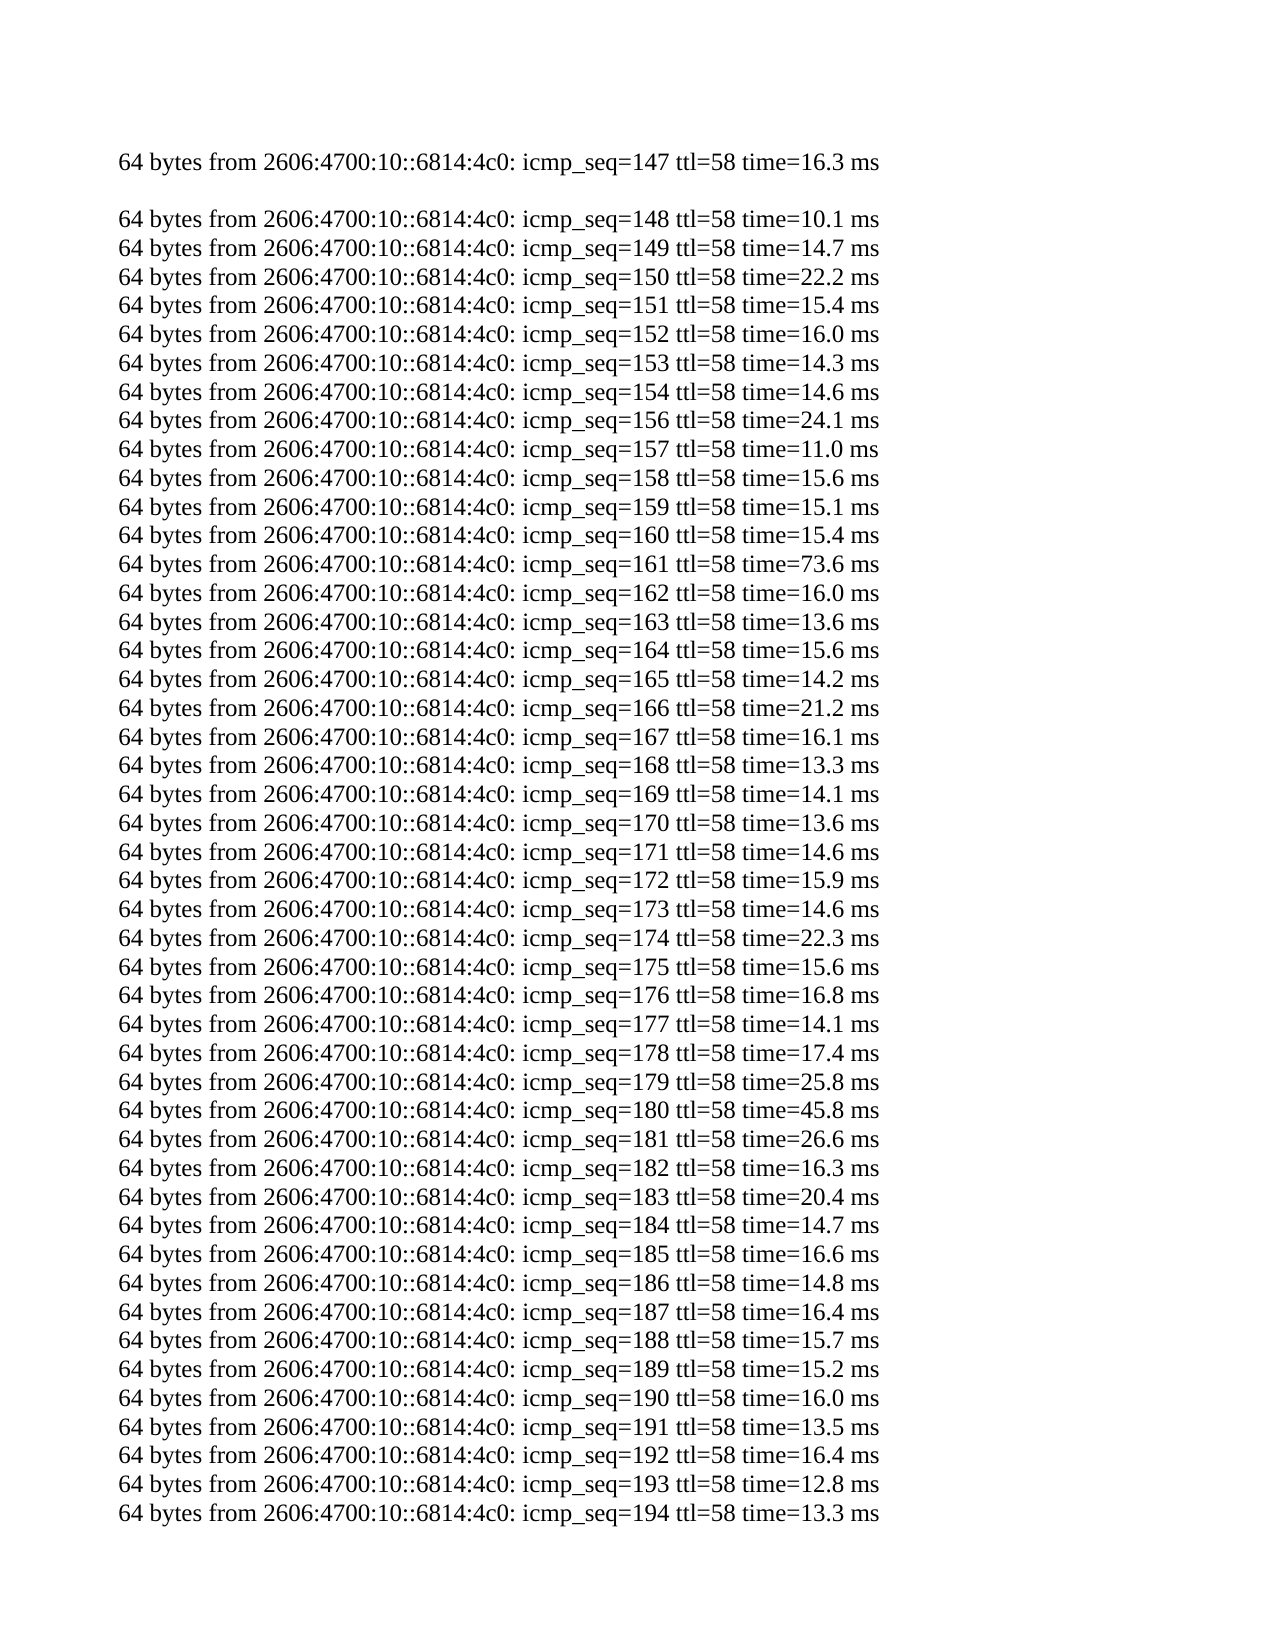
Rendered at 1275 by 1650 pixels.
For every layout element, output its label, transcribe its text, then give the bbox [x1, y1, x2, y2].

text 64 bytes from 2606:4700:10::6814:4c0: icmp_seq=160 ttl=58 time=15.4 ms [118, 521, 1157, 549]
text 64 bytes from 2606:4700:10::6814:4c0: icmp_seq=171 ttl=58 time=14.6 ms [118, 837, 1157, 866]
text 64 bytes from 2606:4700:10::6814:4c0: icmp_seq=151 ttl=58 time=15.4 ms [118, 291, 1157, 319]
text 64 bytes from 2606:4700:10::6814:4c0: icmp_seq=192 ttl=58 time=16.4 ms [118, 1441, 1157, 1469]
text 64 bytes from 2606:4700:10::6814:4c0: icmp_seq=149 ttl=58 time=14.7 ms [118, 233, 1157, 262]
text 64 bytes from 2606:4700:10::6814:4c0: icmp_seq=147 ttl=58 time=16.3 ms [118, 147, 1157, 176]
text 64 bytes from 2606:4700:10::6814:4c0: icmp_seq=165 ttl=58 time=14.2 ms [118, 664, 1157, 693]
text 64 bytes from 2606:4700:10::6814:4c0: icmp_seq=190 ttl=58 time=16.0 ms [118, 1383, 1157, 1412]
text 64 bytes from 2606:4700:10::6814:4c0: icmp_seq=175 ttl=58 time=15.6 ms [118, 952, 1157, 981]
text 64 bytes from 2606:4700:10::6814:4c0: icmp_seq=163 ttl=58 time=13.6 ms [118, 607, 1157, 636]
text 64 bytes from 2606:4700:10::6814:4c0: icmp_seq=181 ttl=58 time=26.6 ms [118, 1124, 1157, 1153]
text 64 bytes from 2606:4700:10::6814:4c0: icmp_seq=177 ttl=58 time=14.1 ms [118, 1009, 1157, 1038]
text 64 bytes from 2606:4700:10::6814:4c0: icmp_seq=161 ttl=58 time=73.6 ms [118, 549, 1157, 578]
text 64 bytes from 2606:4700:10::6814:4c0: icmp_seq=166 ttl=58 time=21.2 ms [118, 693, 1157, 722]
text 64 bytes from 2606:4700:10::6814:4c0: icmp_seq=172 ttl=58 time=15.9 ms [118, 866, 1157, 894]
text 64 bytes from 2606:4700:10::6814:4c0: icmp_seq=159 ttl=58 time=15.1 ms [118, 492, 1157, 521]
text 64 bytes from 2606:4700:10::6814:4c0: icmp_seq=193 ttl=58 time=12.8 ms [118, 1469, 1157, 1498]
text 64 bytes from 2606:4700:10::6814:4c0: icmp_seq=186 ttl=58 time=14.8 ms [118, 1268, 1157, 1297]
text 64 bytes from 2606:4700:10::6814:4c0: icmp_seq=183 ttl=58 time=20.4 ms [118, 1182, 1157, 1211]
text 64 bytes from 2606:4700:10::6814:4c0: icmp_seq=174 ttl=58 time=22.3 ms [118, 923, 1157, 952]
text 64 bytes from 2606:4700:10::6814:4c0: icmp_seq=152 ttl=58 time=16.0 ms [118, 319, 1157, 348]
text 64 bytes from 2606:4700:10::6814:4c0: icmp_seq=164 ttl=58 time=15.6 ms [118, 636, 1157, 664]
text 64 bytes from 2606:4700:10::6814:4c0: icmp_seq=176 ttl=58 time=16.8 ms [118, 981, 1157, 1009]
text 64 bytes from 2606:4700:10::6814:4c0: icmp_seq=191 ttl=58 time=13.5 ms [118, 1412, 1157, 1441]
text 64 bytes from 2606:4700:10::6814:4c0: icmp_seq=170 ttl=58 time=13.6 ms [118, 808, 1157, 837]
text 64 bytes from 2606:4700:10::6814:4c0: icmp_seq=194 ttl=58 time=13.3 ms [118, 1498, 1157, 1527]
text 64 bytes from 2606:4700:10::6814:4c0: icmp_seq=178 ttl=58 time=17.4 ms [118, 1038, 1157, 1067]
text 64 bytes from 2606:4700:10::6814:4c0: icmp_seq=185 ttl=58 time=16.6 ms [118, 1239, 1157, 1268]
text 64 bytes from 2606:4700:10::6814:4c0: icmp_seq=167 ttl=58 time=16.1 ms [118, 722, 1157, 751]
text 64 bytes from 2606:4700:10::6814:4c0: icmp_seq=154 ttl=58 time=14.6 ms [118, 377, 1157, 406]
text 64 bytes from 2606:4700:10::6814:4c0: icmp_seq=184 ttl=58 time=14.7 ms [118, 1211, 1157, 1239]
text 64 bytes from 2606:4700:10::6814:4c0: icmp_seq=180 ttl=58 time=45.8 ms [118, 1096, 1157, 1124]
text 64 bytes from 2606:4700:10::6814:4c0: icmp_seq=148 ttl=58 time=10.1 ms [118, 204, 1157, 233]
text 64 bytes from 2606:4700:10::6814:4c0: icmp_seq=150 ttl=58 time=22.2 ms [118, 262, 1157, 291]
text 64 bytes from 2606:4700:10::6814:4c0: icmp_seq=162 ttl=58 time=16.0 ms [118, 578, 1157, 607]
text 64 bytes from 2606:4700:10::6814:4c0: icmp_seq=188 ttl=58 time=15.7 ms [118, 1326, 1157, 1354]
text 64 bytes from 2606:4700:10::6814:4c0: icmp_seq=157 ttl=58 time=11.0 ms [118, 434, 1157, 463]
text 64 bytes from 2606:4700:10::6814:4c0: icmp_seq=153 ttl=58 time=14.3 ms [118, 348, 1157, 377]
text 64 bytes from 2606:4700:10::6814:4c0: icmp_seq=189 ttl=58 time=15.2 ms [118, 1354, 1157, 1383]
text 64 bytes from 2606:4700:10::6814:4c0: icmp_seq=173 ttl=58 time=14.6 ms [118, 894, 1157, 923]
text 64 bytes from 2606:4700:10::6814:4c0: icmp_seq=168 ttl=58 time=13.3 ms [118, 751, 1157, 779]
text 64 bytes from 2606:4700:10::6814:4c0: icmp_seq=169 ttl=58 time=14.1 ms [118, 779, 1157, 808]
text 64 bytes from 2606:4700:10::6814:4c0: icmp_seq=158 ttl=58 time=15.6 ms [118, 463, 1157, 492]
text 64 bytes from 2606:4700:10::6814:4c0: icmp_seq=182 ttl=58 time=16.3 ms [118, 1153, 1157, 1182]
text 64 bytes from 2606:4700:10::6814:4c0: icmp_seq=179 ttl=58 time=25.8 ms [118, 1067, 1157, 1096]
text 64 bytes from 2606:4700:10::6814:4c0: icmp_seq=156 ttl=58 time=24.1 ms [118, 406, 1157, 434]
text 64 bytes from 2606:4700:10::6814:4c0: icmp_seq=187 ttl=58 time=16.4 ms [118, 1297, 1157, 1326]
